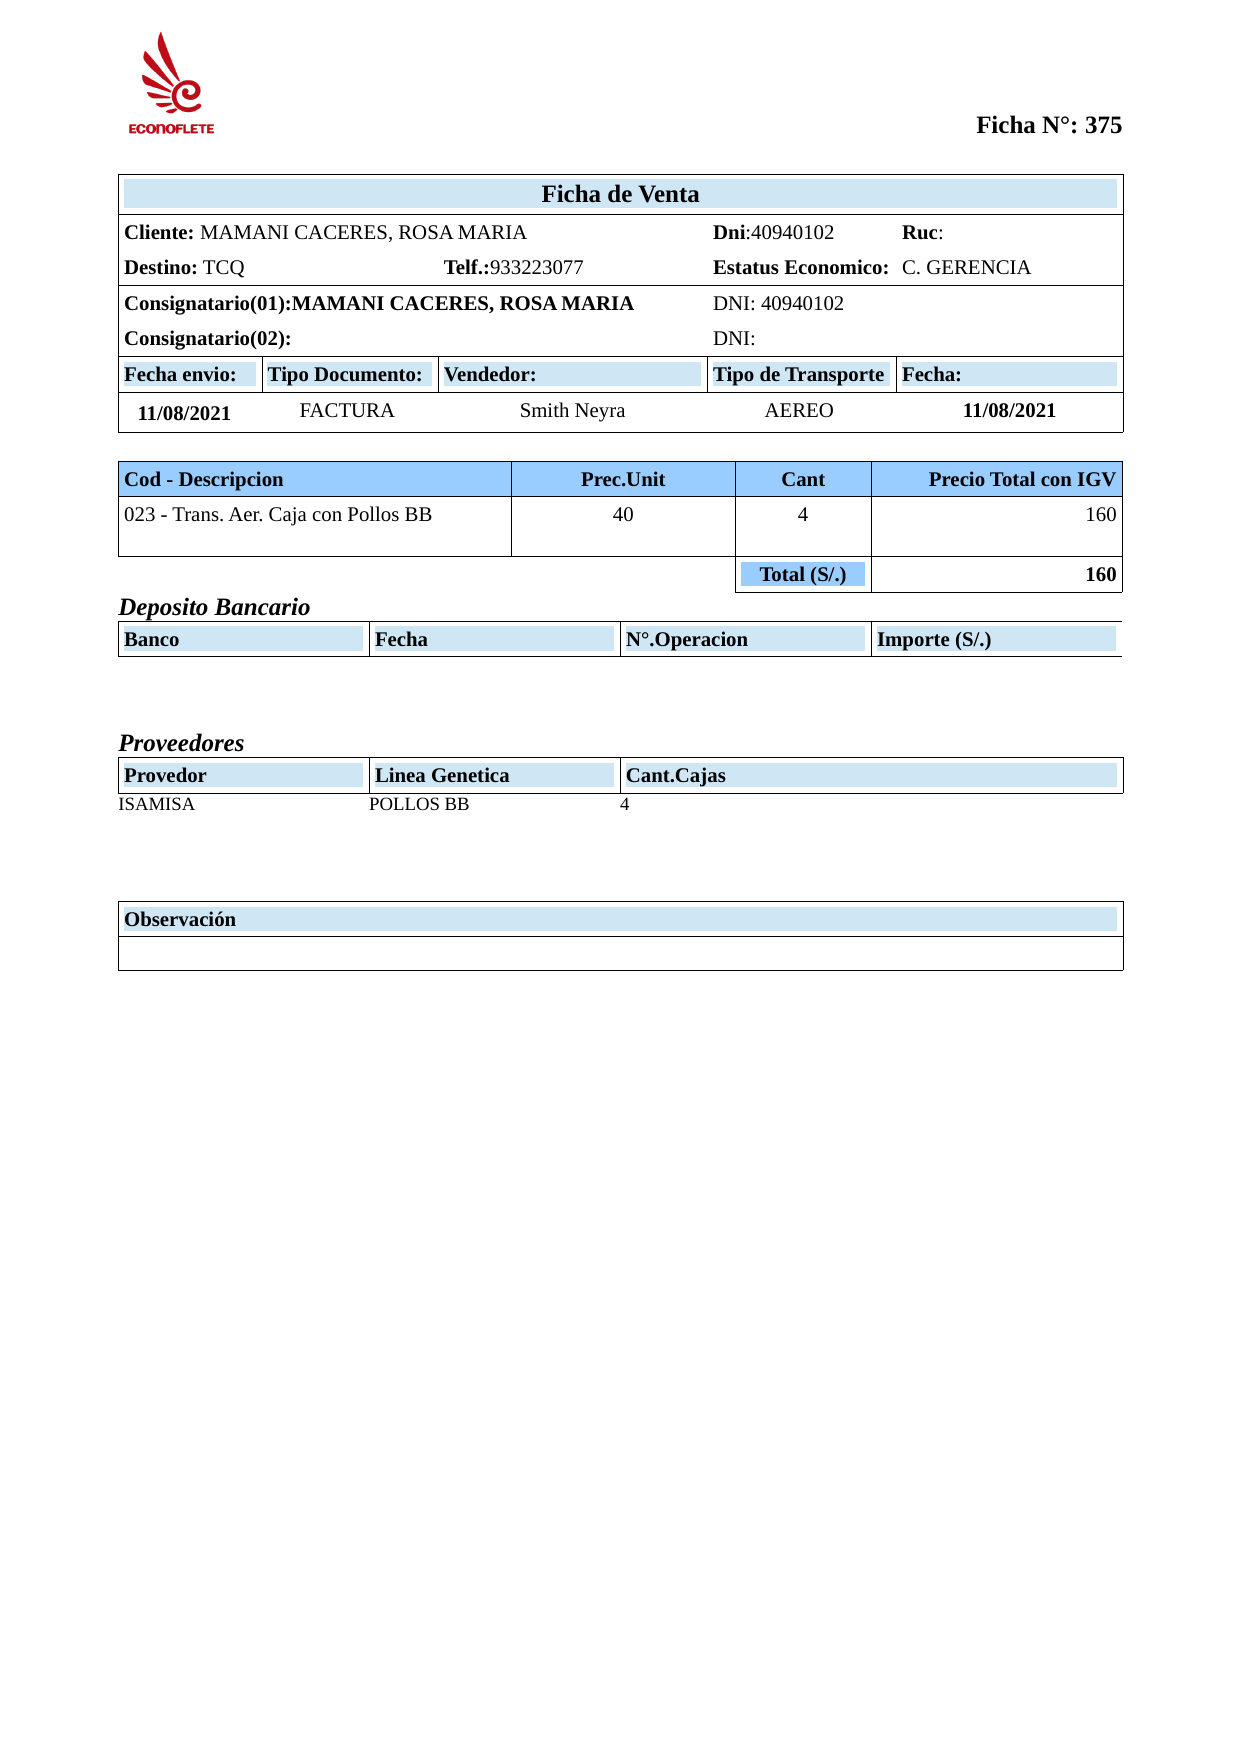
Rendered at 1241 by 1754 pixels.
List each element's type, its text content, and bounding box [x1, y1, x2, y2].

table_cell Estatus Economico: [707, 249, 896, 285]
table_cell [118, 879, 369, 901]
table_cell [369, 858, 620, 879]
table_cell FACTURA [262, 393, 438, 432]
table_cell [620, 680, 871, 704]
table_cell Telf.:933223077 [438, 249, 707, 285]
table_cell Fecha: [897, 357, 1123, 392]
table_cell Consignatario(02): [119, 321, 707, 356]
text Deposito Bancario [118, 592, 1122, 621]
table_header Cant.Cajas [621, 758, 1123, 793]
table_cell Tipo de Transporte [708, 357, 896, 392]
table_cell [369, 657, 620, 680]
table_cell [871, 705, 1122, 728]
table_cell [620, 879, 1123, 901]
table_cell Destino: TCQ [119, 249, 438, 285]
table_cell [118, 858, 369, 879]
table_cell C. GERENCIA [896, 249, 1123, 285]
table_header Precio Total con IGV [872, 462, 1122, 496]
table_cell POLLOS BB [369, 794, 620, 814]
table_cell 11/08/2021 [896, 393, 1123, 432]
table_cell 160 [872, 497, 1122, 556]
table_cell DNI: [707, 321, 1123, 356]
table_cell [118, 836, 369, 858]
table_cell [511, 557, 735, 592]
table_cell [369, 705, 620, 728]
table_cell [118, 815, 369, 836]
table_header Observación [119, 902, 1123, 936]
table_cell Consignatario(01):MAMANI CACERES, ROSA MARIA [119, 286, 707, 321]
table_cell [620, 858, 1123, 879]
table_cell Fecha envio: [119, 357, 262, 392]
table_cell [620, 705, 871, 728]
table_header Prec.Unit [512, 462, 735, 496]
table_cell [119, 937, 1123, 969]
table_cell [871, 680, 1122, 704]
table_cell 40 [512, 497, 735, 556]
picture [118, 31, 225, 134]
table_cell 11/08/2021 [119, 393, 262, 432]
table_cell [620, 836, 1123, 858]
table_cell Smith Neyra [438, 393, 707, 432]
table_cell DNI: 40940102 [707, 286, 1123, 321]
table_cell AEREO [707, 393, 896, 432]
table_header Ficha de Venta [119, 175, 1123, 214]
table_header N°.Operacion [621, 622, 871, 656]
table_cell Vendedor: [439, 357, 707, 392]
table_cell ISAMISA [118, 794, 369, 814]
table_cell Ruc: [896, 215, 1123, 249]
text Proveedores [118, 728, 1122, 757]
table_cell [118, 657, 369, 680]
table_cell Total (S/.) [736, 557, 871, 592]
table_header Banco [119, 622, 369, 656]
table_cell 4 [620, 794, 1123, 814]
table_cell [620, 657, 871, 680]
table_header Importe (S/.) [872, 622, 1122, 656]
table_header Fecha [370, 622, 620, 656]
table_cell [369, 836, 620, 858]
table_header Cod - Descripcion [119, 462, 511, 496]
table_header Cant [736, 462, 871, 496]
table_header Provedor [119, 758, 369, 793]
table_cell [118, 680, 369, 704]
table_cell Tipo Documento: [263, 357, 438, 392]
table_cell 160 [872, 557, 1122, 592]
table_cell 023 - Trans. Aer. Caja con Pollos BB [119, 497, 511, 556]
table_cell [620, 815, 1123, 836]
table_cell Dni:40940102 [707, 215, 896, 249]
table_cell [369, 879, 620, 901]
table_cell Cliente: MAMANI CACERES, ROSA MARIA [119, 215, 707, 249]
table_cell [118, 557, 511, 592]
table_cell [369, 680, 620, 704]
table_cell [871, 657, 1122, 680]
table_cell [369, 815, 620, 836]
table_cell [118, 705, 369, 728]
table_cell 4 [736, 497, 871, 556]
table_header Linea Genetica [370, 758, 620, 793]
